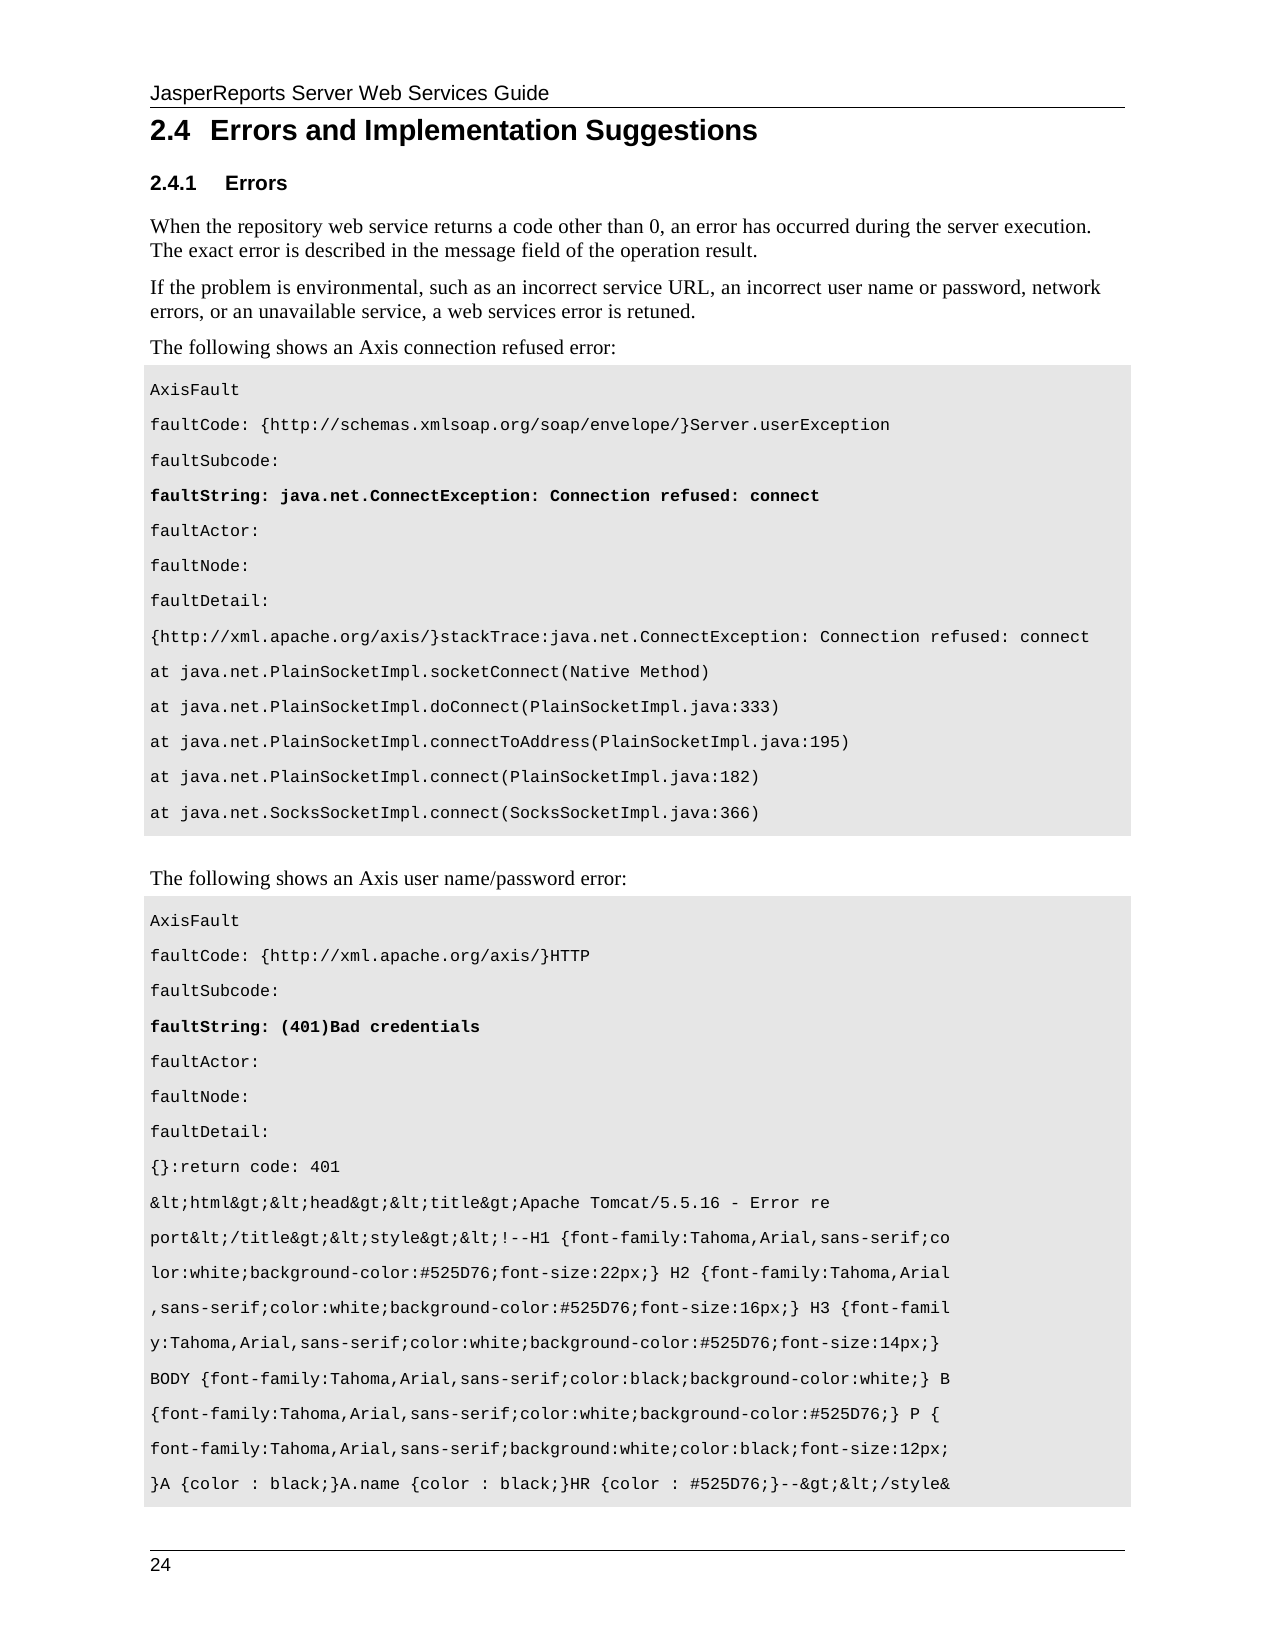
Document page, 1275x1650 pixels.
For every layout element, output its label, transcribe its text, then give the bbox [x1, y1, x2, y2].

text The following shows an Axis user name/password error: [150, 842, 1125, 890]
subtitle Errors and Implementation Suggestions [150, 112, 1125, 146]
subtitle Errors [150, 171, 1125, 195]
text If the problem is environmental, such as an incorrect service URL, an incorrect user name or password, network errors, or an unavailable service, a web services error is retuned. [150, 274, 1125, 323]
table_header AxisFault faultCode: {http://xml.apache.org/axis/}HTTP faultSubcode: faultString: (401)Bad credentials faultActor: faultNode: faultDetail: {}:return code: 401 &lt;html&gt;&lt;head&gt;&lt;title&gt;Apache Tomcat/5.5.16 - Error re port&lt;/title&gt;&lt;style&gt;&lt;!--H1 {font-family:Tahoma,Arial,sans-serif;co lor:white;background-color:#525D76;font-size:22px;} H2 {font-family:Tahoma,Arial ,sans-serif;color:white;background-color:#525D76;font-size:16px;} H3 {font-famil y:Tahoma,Arial,sans-serif;color:white;background-color:#525D76;font-size:14px;} BODY {font-family:Tahoma,Arial,sans-serif;color:black;background-color:white;} B {font-family:Tahoma,Arial,sans-serif;color:white;background-color:#525D76;} P { font-family:Tahoma,Arial,sans-serif;background:white;color:black;font-size:12px; }A {color : black;}A.name {color : black;}HR {color : #525D76;}--&gt;&lt;/style& [144, 896, 1131, 1507]
text The following shows an Axis connection refused error: [150, 335, 1125, 359]
table_header AxisFault faultCode: {http://schemas.xmlsoap.org/soap/envelope/}Server.userException faultSubcode: faultString: java.net.ConnectException: Connection refused: connect faultActor: faultNode: faultDetail: {http://xml.apache.org/axis/}stackTrace:java.net.ConnectException: Connection refused: connect at java.net.PlainSocketImpl.socketConnect(Native Method) at java.net.PlainSocketImpl.doConnect(PlainSocketImpl.java:333) at java.net.PlainSocketImpl.connectToAddress(PlainSocketImpl.java:195) at java.net.PlainSocketImpl.connect(PlainSocketImpl.java:182) at java.net.SocksSocketImpl.connect(SocksSocketImpl.java:366) [144, 365, 1131, 836]
text When the repository web service returns a code other than 0, an error has occurred during the server execution. The exact error is described in the message field of the operation result. [150, 214, 1125, 262]
